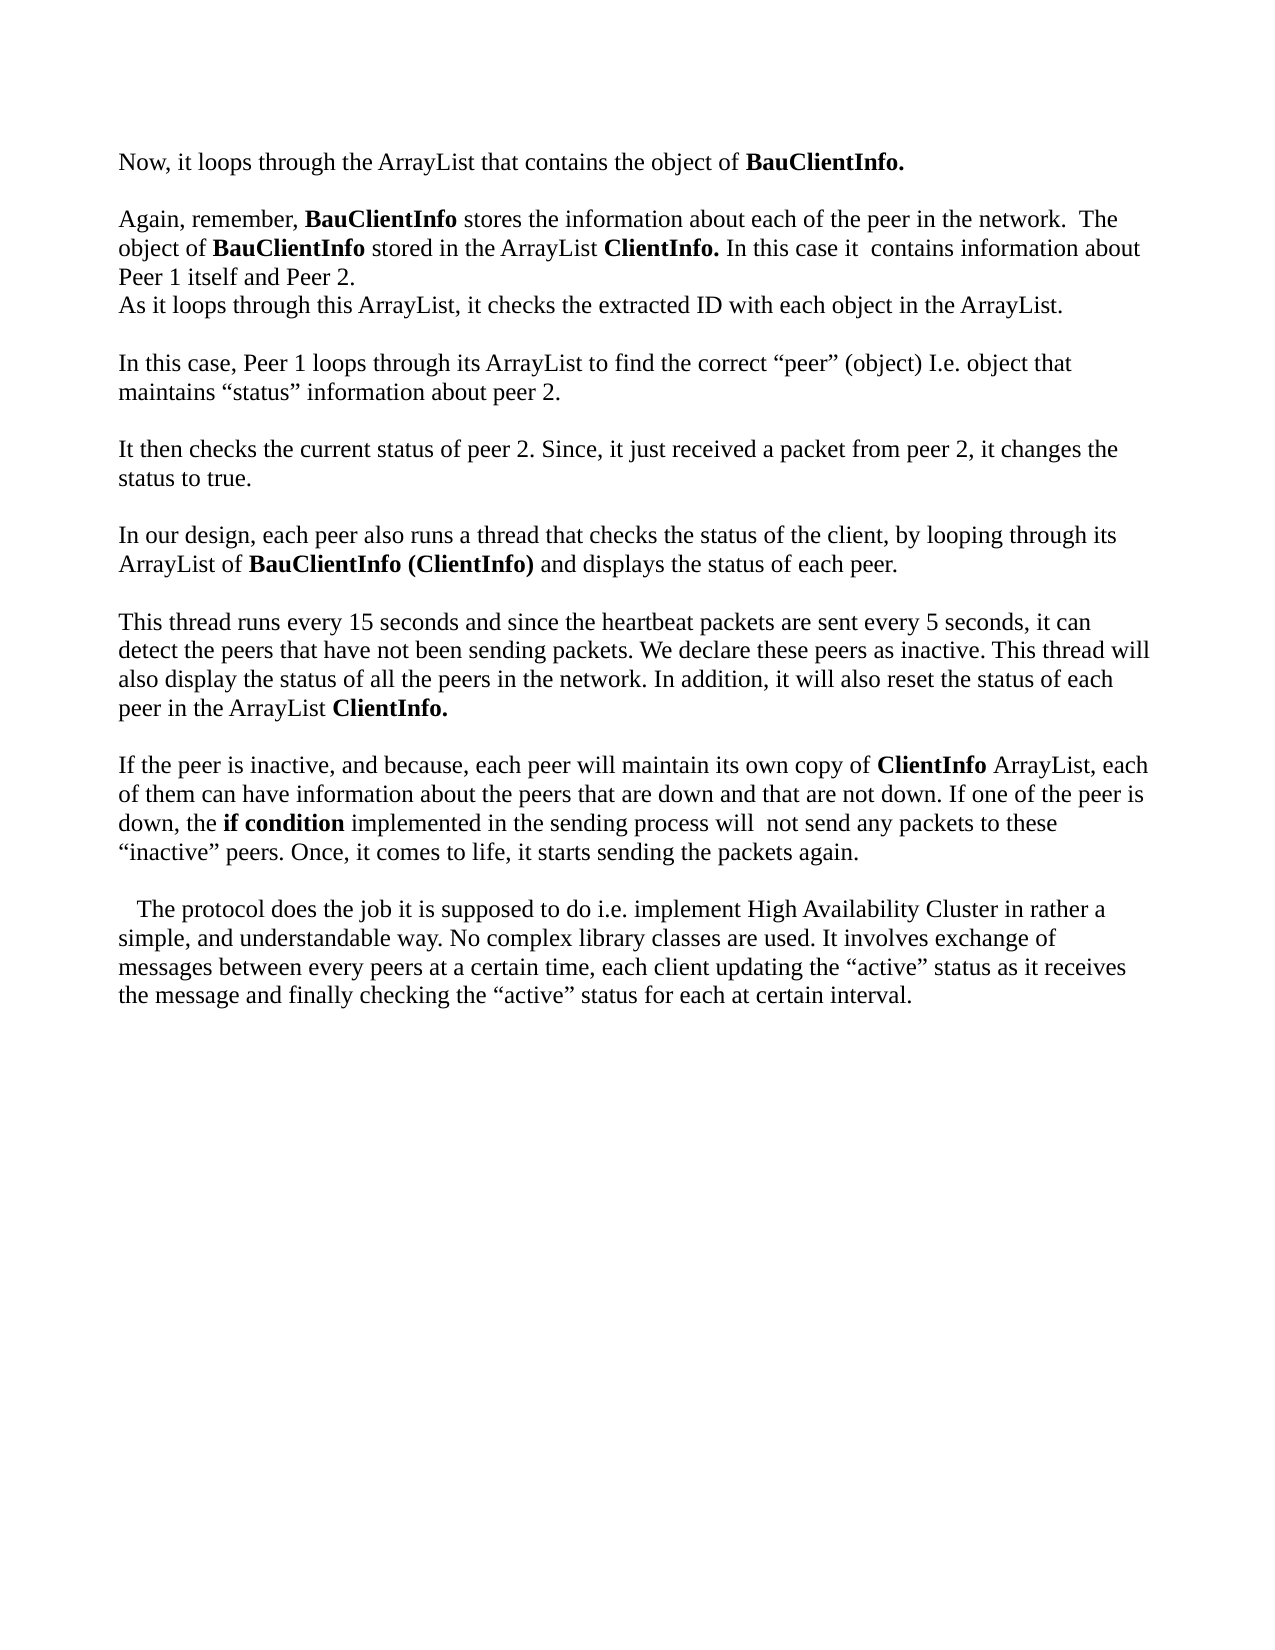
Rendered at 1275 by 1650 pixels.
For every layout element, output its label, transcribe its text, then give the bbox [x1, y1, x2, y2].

text Again, remember, BauClientInfo stores the information about each of the peer in the network. The object of BauClientInfo stored in the ArrayList ClientInfo. In this case it contains information about Peer 1 itself and Peer 2. [118, 204, 1157, 291]
text The protocol does the job it is supposed to do i.e. implement High Availability Cluster in rather a simple, and understandable way. No complex library classes are used. It involves exchange of messages between every peers at a certain time, each client updating the “active” status as it receives the message and finally checking the “active” status for each at certain interval. [118, 894, 1157, 1009]
text If the peer is inactive, and because, each peer will maintain its own copy of ClientInfo ArrayList, each of them can have information about the peers that are down and that are not down. If one of the peer is down, the if condition implemented in the sending process will not send any packets to these “inactive” peers. Once, it comes to life, it starts sending the packets again. [118, 751, 1157, 866]
text ArrayList of BauClientInfo (ClientInfo) and displays the status of each peer. [118, 549, 1157, 578]
text Now, it loops through the ArrayList that contains the object of BauClientInfo. [118, 147, 1157, 176]
text In this case, Peer 1 loops through its ArrayList to find the correct “peer” (object) I.e. object that maintains “status” information about peer 2. [118, 348, 1157, 406]
text In our design, each peer also runs a thread that checks the status of the client, by looping through its [118, 521, 1157, 549]
text As it loops through this ArrayList, it checks the extracted ID with each object in the ArrayList. [118, 291, 1157, 319]
text It then checks the current status of peer 2. Since, it just received a packet from peer 2, it changes the status to true. [118, 434, 1157, 492]
text This thread runs every 15 seconds and since the heartbeat packets are sent every 5 seconds, it can detect the peers that have not been sending packets. We declare these peers as inactive. This thread will also display the status of all the peers in the network. In addition, it will also reset the status of each peer in the ArrayList ClientInfo. [118, 607, 1157, 722]
